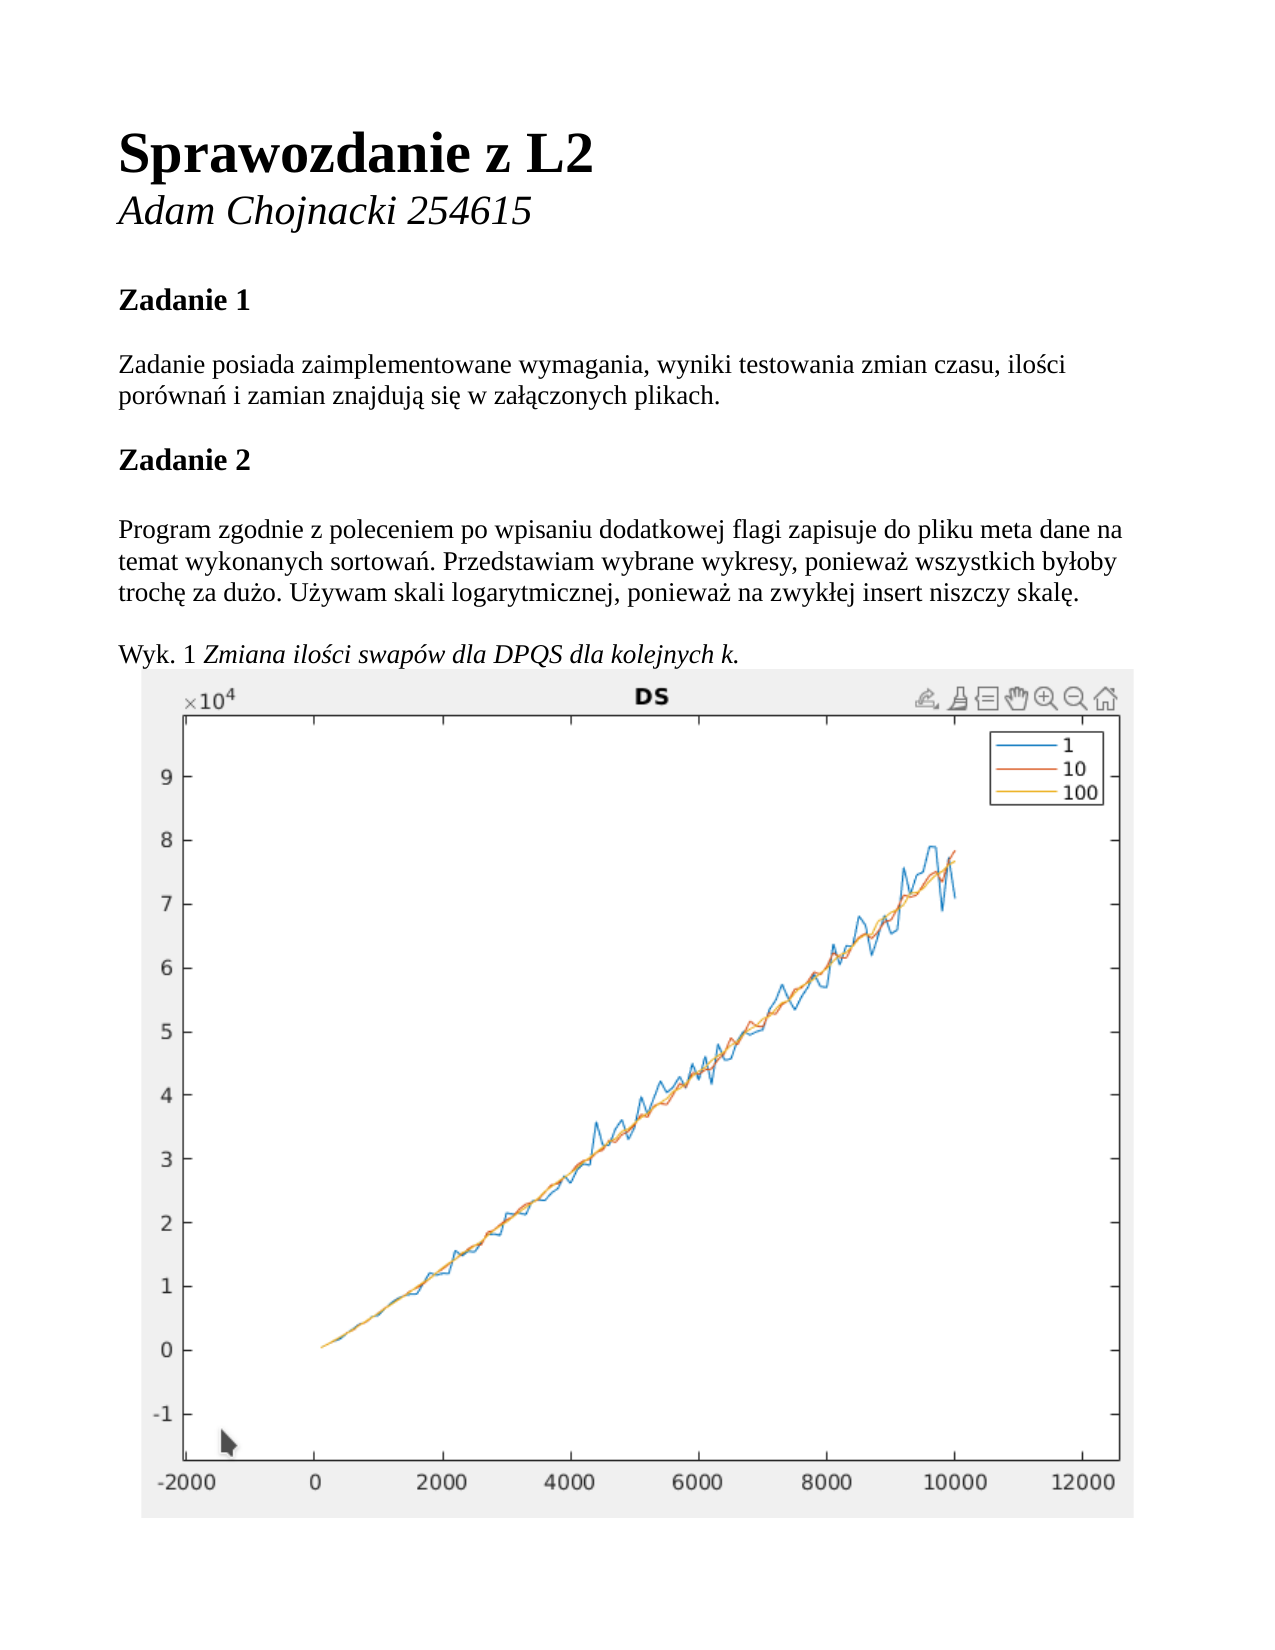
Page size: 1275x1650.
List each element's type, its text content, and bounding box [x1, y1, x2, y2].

text Zadanie 1 [118, 281, 1157, 317]
text Program zgodnie z poleceniem po wpisaniu dodatkowej flagi zapisuje do pliku meta dane na temat wykonanych sortowań. Przedstawiam wybrane wykresy, ponieważ wszystkich byłoby trochę za dużo. Używam skali logarytmicznej, ponieważ na zwykłej insert niszczy skalę. [118, 513, 1157, 607]
text Sprawozdanie z L2 [118, 118, 1157, 185]
text Wyk. 1 Zmiana ilości swapów dla DPQS dla kolejnych k. [118, 638, 1157, 669]
text Zadanie 2 [118, 442, 1157, 477]
picture [141, 669, 1134, 1518]
text Zadanie posiada zaimplementowane wymagania, wyniki testowania zmian czasu, ilości porównań i zamian znajdują się w załączonych plikach. [118, 348, 1157, 410]
text Adam Chojnacki 254615 [118, 185, 1157, 233]
